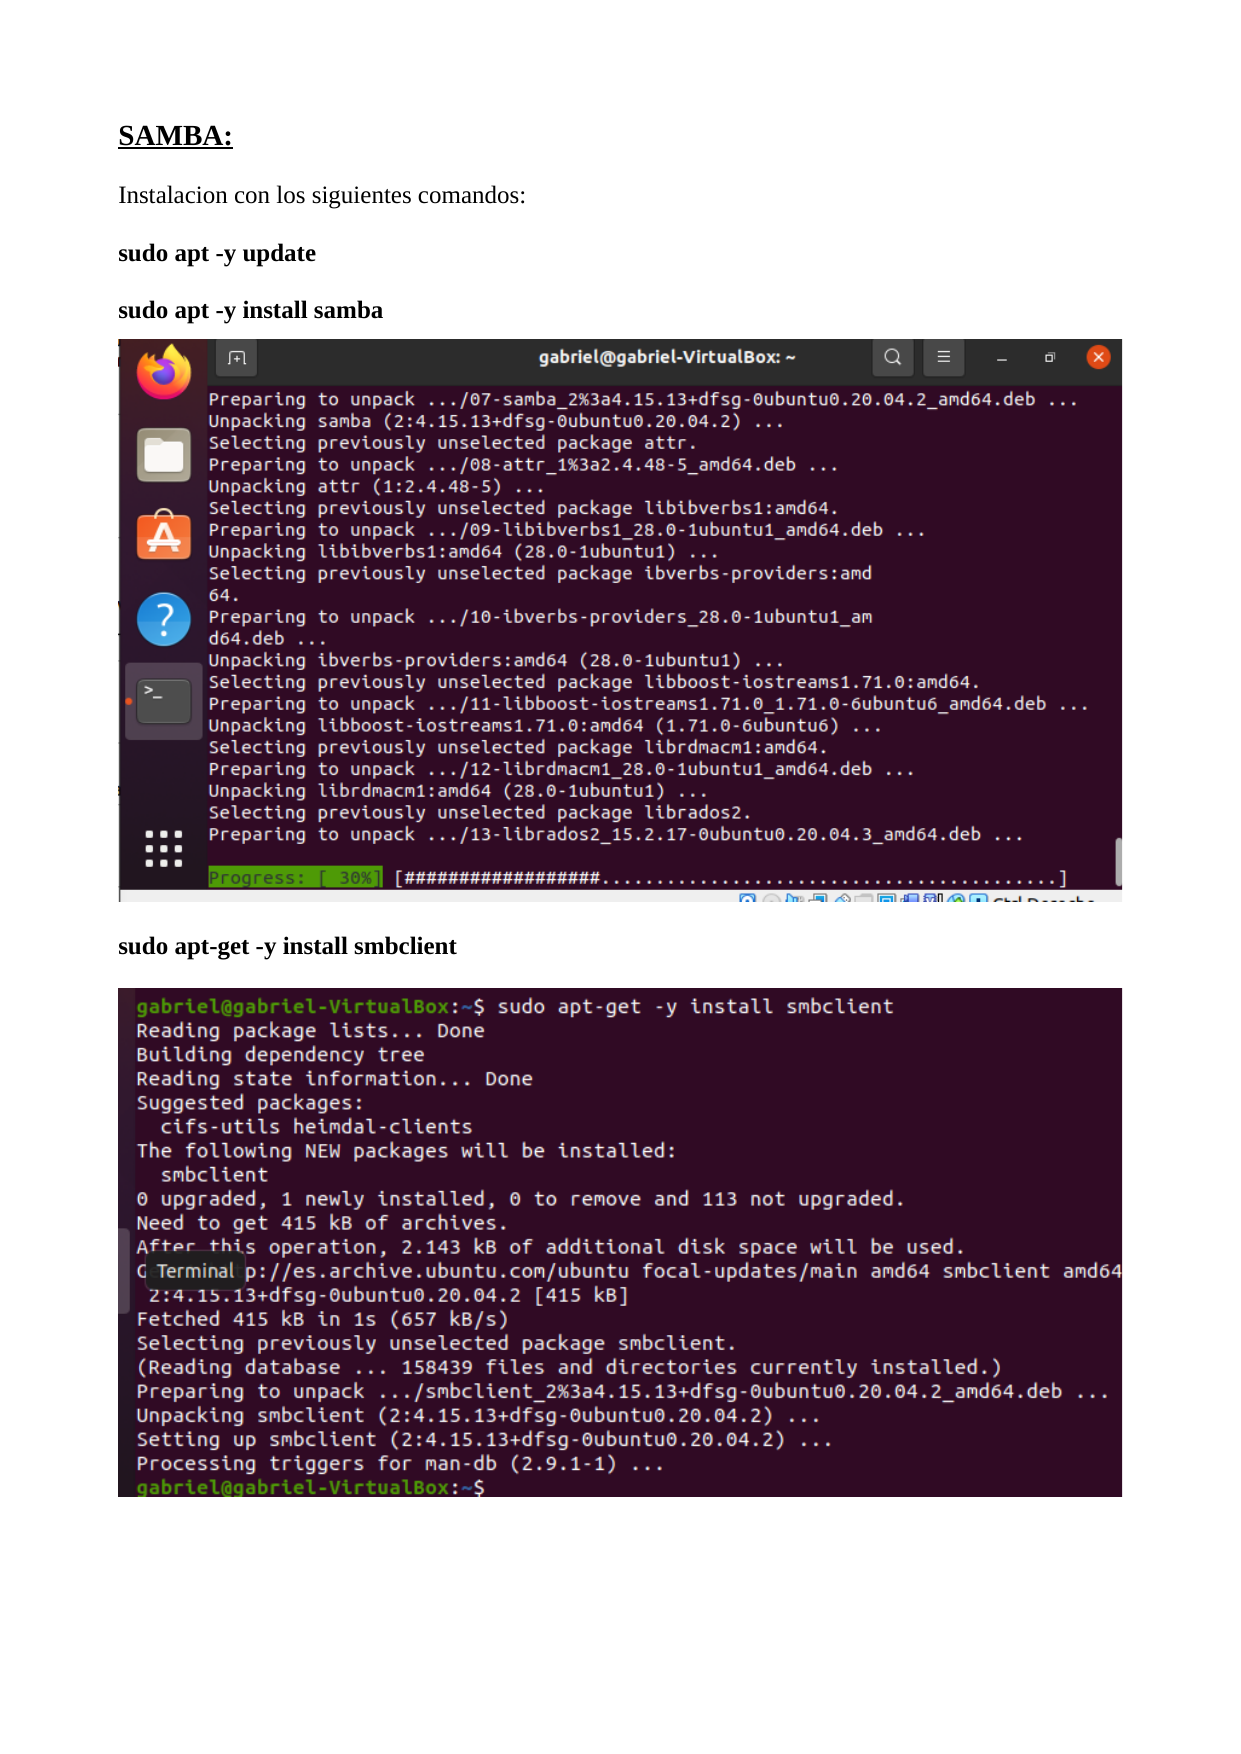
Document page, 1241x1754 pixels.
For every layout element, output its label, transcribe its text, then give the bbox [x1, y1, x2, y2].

picture [118, 988, 1123, 1497]
text sudo apt-get -y install smbclient [118, 931, 1122, 959]
picture [118, 339, 1123, 902]
text sudo apt -y install samba [118, 295, 1122, 324]
text sudo apt -y update [118, 238, 1122, 267]
text SAMBA: [118, 118, 1122, 152]
text Instalacion con los siguientes comandos: [118, 180, 1122, 209]
